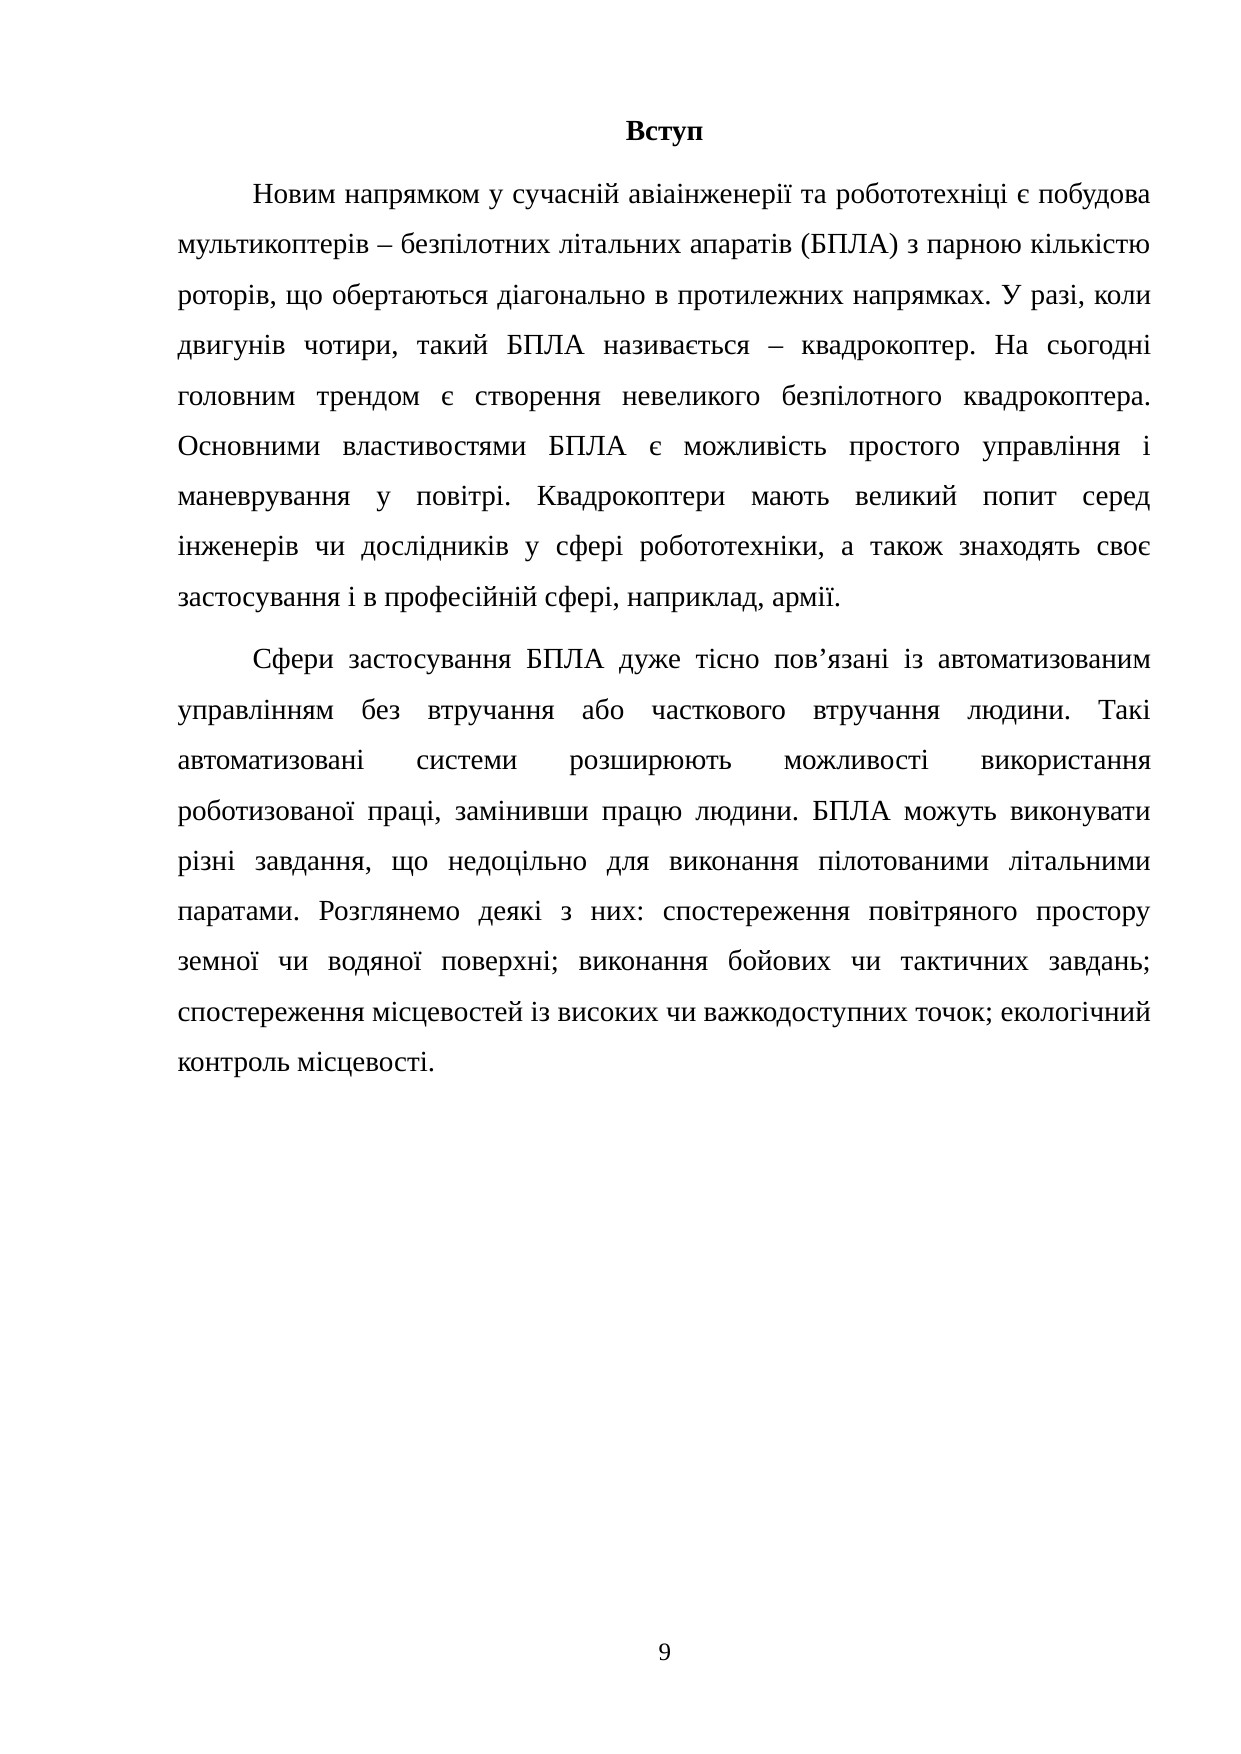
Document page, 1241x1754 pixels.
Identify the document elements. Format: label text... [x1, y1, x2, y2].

subtitle Вступ [177, 113, 1152, 147]
text Сфери застосування БПЛА дуже тісно пов’язані із автоматизованим управлінням без втручання або часткового втручання людини. Такі автоматизовані системи розширюють можливості використання роботизованої праці, замінивши працю людини. БПЛА можуть виконувати різні завдання, що недоцільно для виконання пілотованими літальними паратами. Розглянемо деякі з них: спостереження повітряного простору земної чи водяної поверхні; виконання бойових чи тактичних завдань; спостереження місцевостей із високих чи важкодоступних точок; екологічний контроль місцевості. [177, 642, 1152, 1078]
text Новим напрямком у сучасній авіаінженерії та робототехніці є побудова мультикоптерів – безпілотних літальних апаратів (БПЛА) з парною кількістю роторів, що обертаються діагонально в протилежних напрямках. У разі, коли двигунів чотири, такий БПЛА називається – квадрокоптер. На сьогодні головним трендом є створення невеликого безпілотного квадрокоптера. Основними властивостями БПЛА є можливість простого управління і маневрування у повітрі. Квадрокоптери мають великий попит серед інженерів чи дослідників у сфері робототехніки, а також знаходять своє застосування і в професійній сфері, наприклад, армії. [177, 176, 1152, 612]
